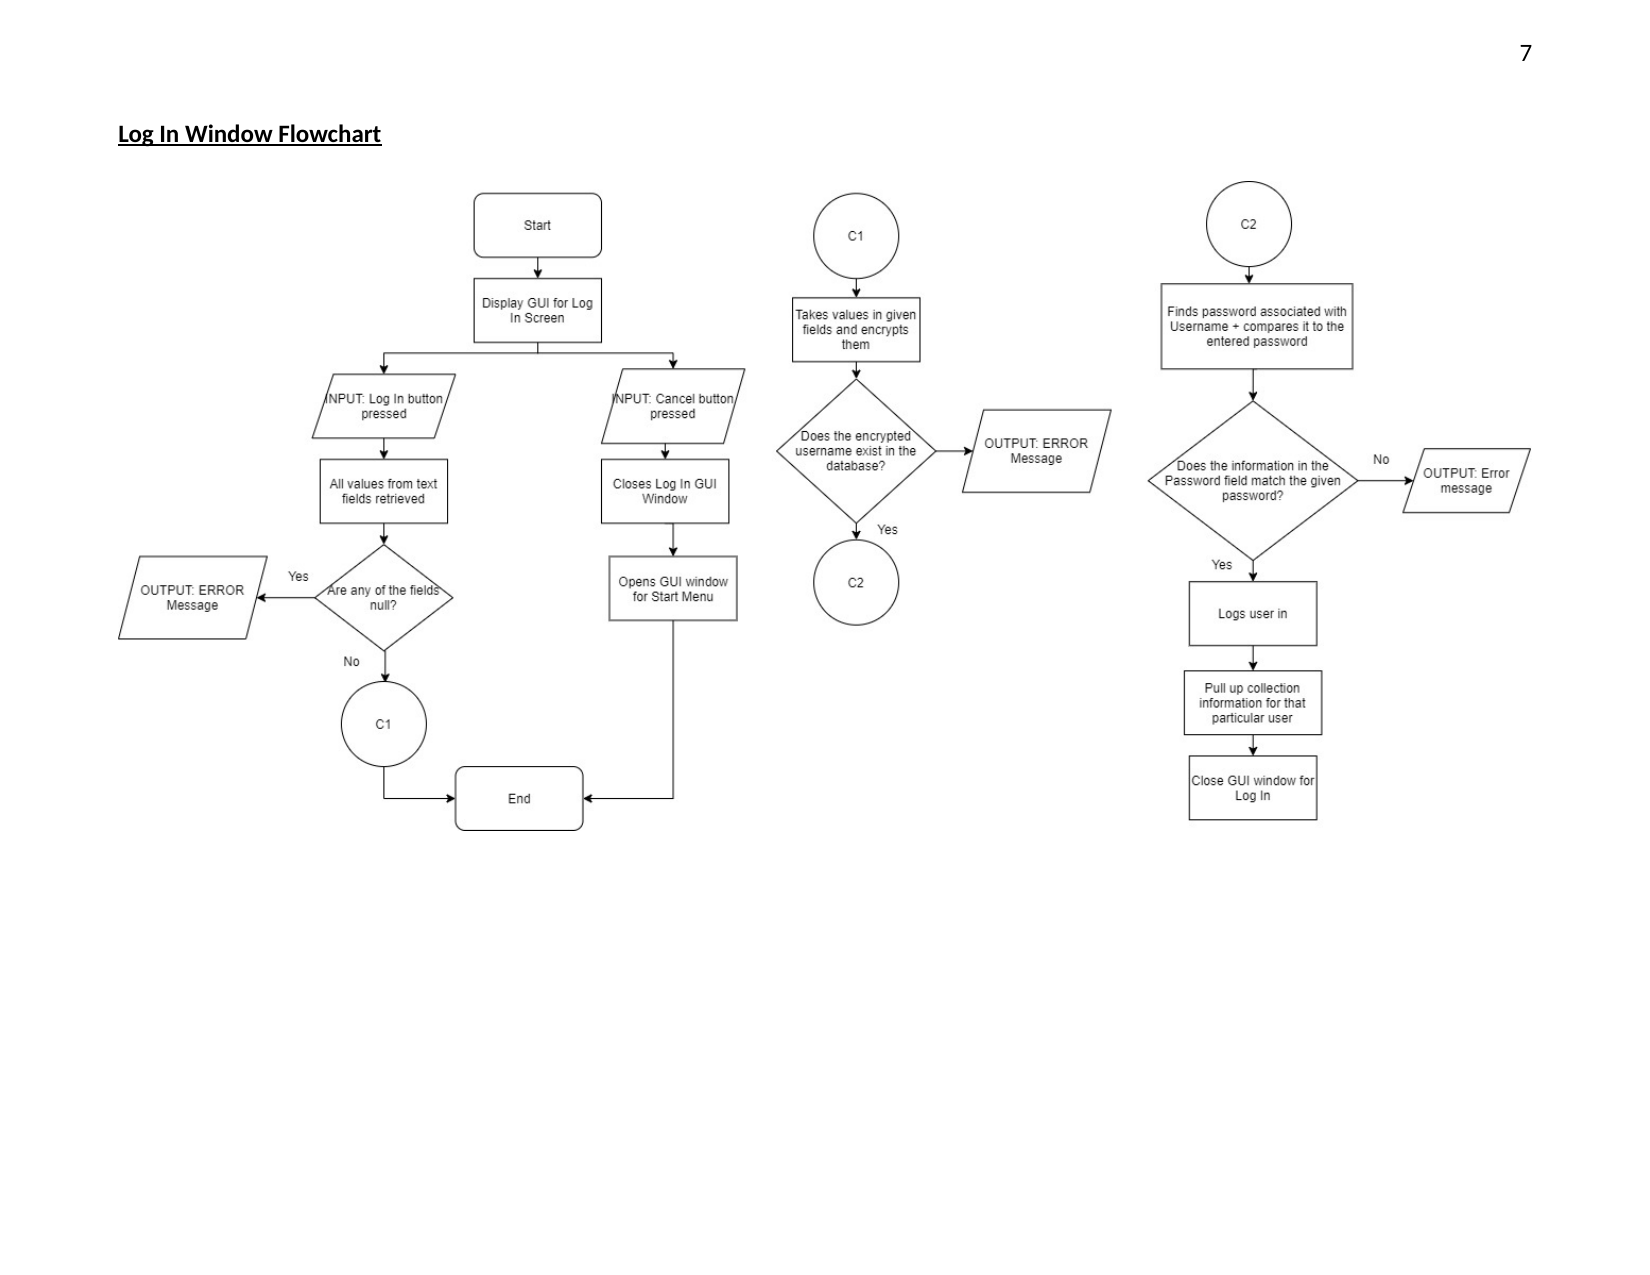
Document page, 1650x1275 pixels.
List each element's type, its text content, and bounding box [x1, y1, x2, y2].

text Log In Window Flowchart [118, 118, 1532, 149]
